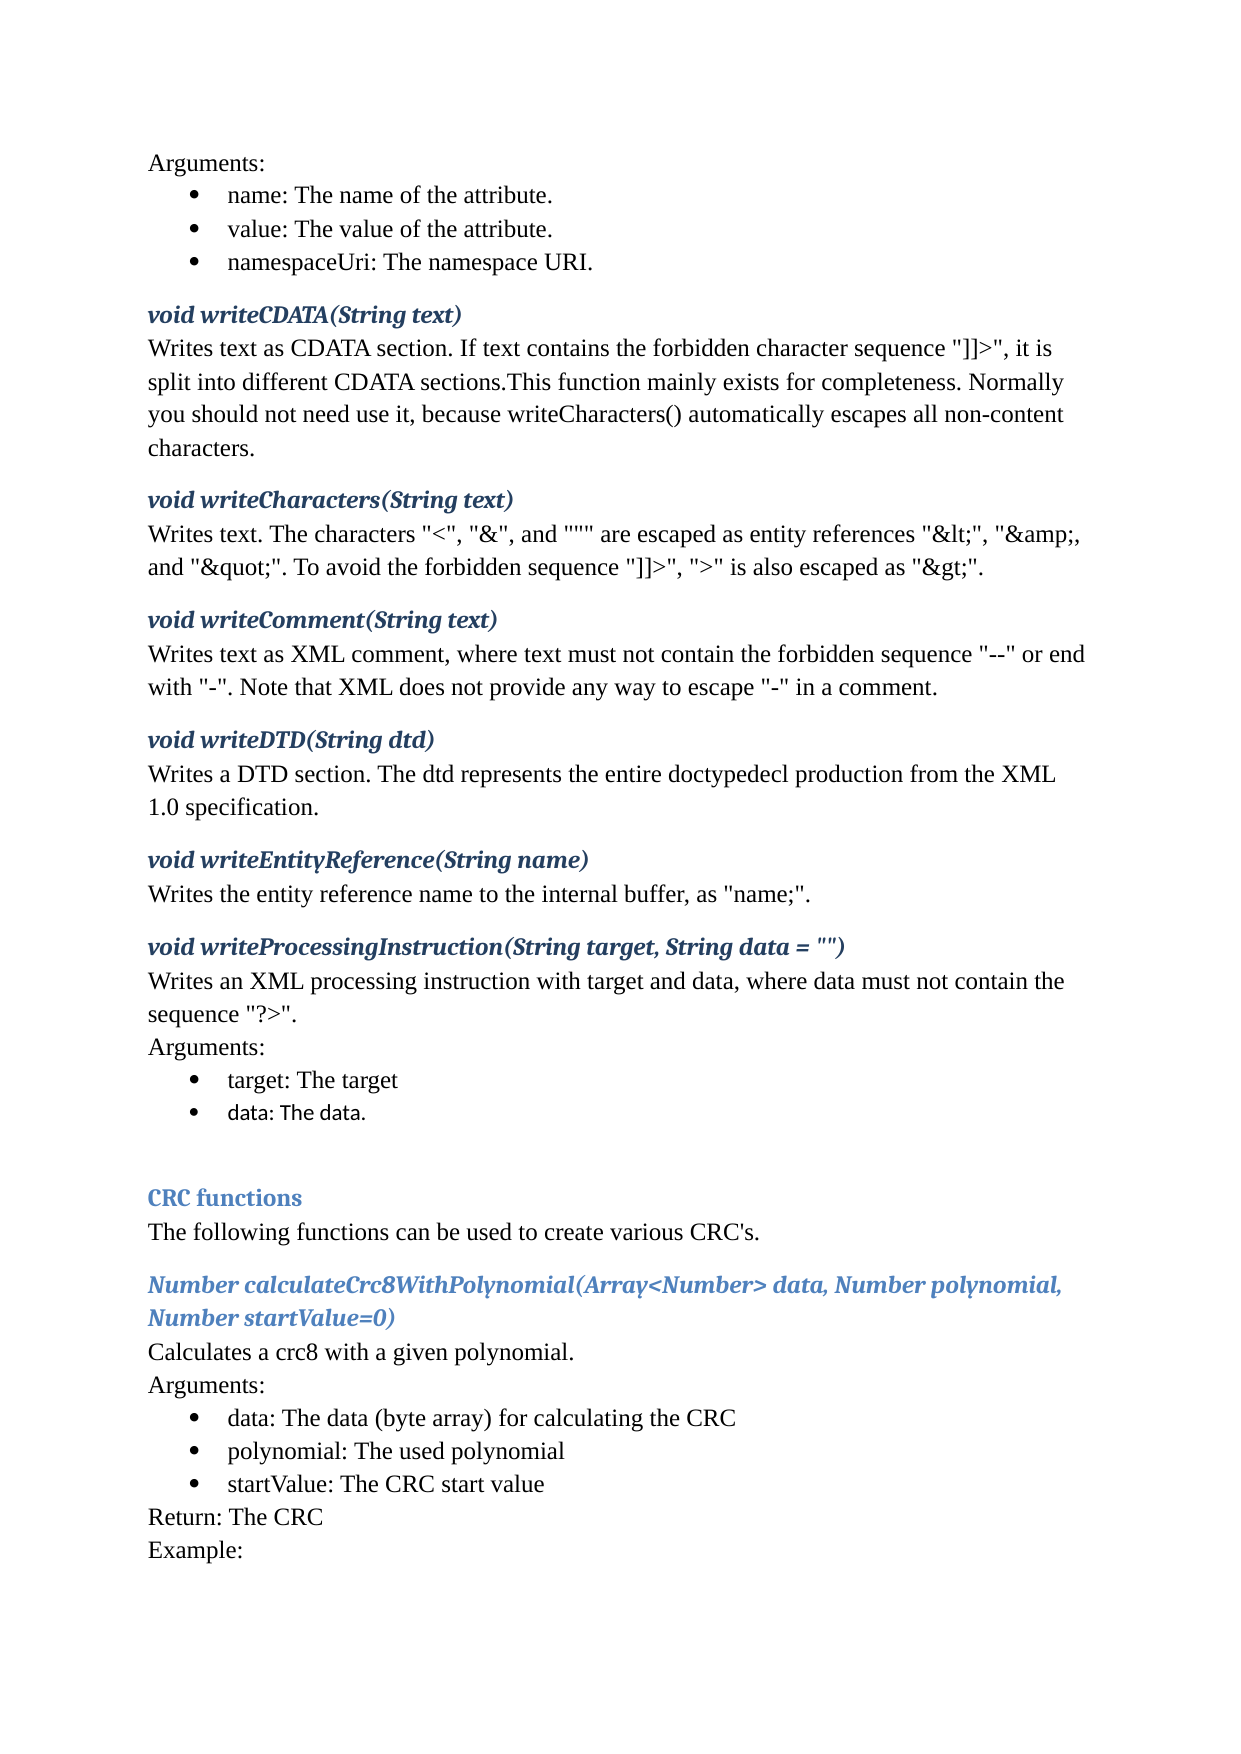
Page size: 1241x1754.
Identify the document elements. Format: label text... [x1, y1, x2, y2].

text Writes an XML processing instruction with target and data, where data must not contain the sequence "?>". [148, 966, 1093, 1028]
text Writes a DTD section. The dtd represents the entire doctypedecl production from the XML 1.0 specification. [148, 759, 1093, 821]
list data: The data. [190, 1098, 1093, 1126]
list namespaceUri: The namespace URI. [190, 247, 1093, 275]
text Writes the entity reference name to the internal buffer, as "name;". [148, 879, 1093, 908]
text Arguments: [148, 148, 1093, 176]
subtitle void writeCDATA(String text) [148, 301, 1093, 329]
text Writes text. The characters "<", "&", and """ are escaped as entity references "&lt;", "&amp;, and "&quot;". To avoid the forbidden sequence "]]>", ">" is also escaped as "&gt;". [148, 519, 1093, 581]
text Example: [148, 1535, 1093, 1564]
subtitle void writeDTD(String dtd) [148, 726, 1093, 755]
subtitle void writeEntityReference(String name) [148, 846, 1093, 875]
subtitle void writeCharacters(String text) [148, 486, 1093, 515]
list polynomial: The used polynomial [190, 1436, 1093, 1465]
text Calculates a crc8 with a given polynomial. [148, 1337, 1093, 1366]
text The following functions can be used to create various CRC's. [148, 1217, 1093, 1246]
subtitle CRC functions [148, 1184, 1093, 1213]
list startValue: The CRC start value [190, 1469, 1093, 1498]
subtitle void writeProcessingInstruction(String target, String data = "") [148, 933, 1093, 962]
list name: The name of the attribute. [190, 181, 1093, 209]
text Arguments: [148, 1032, 1093, 1061]
text Arguments: [148, 1370, 1093, 1399]
text Writes text as XML comment, where text must not contain the forbidden sequence "--" or end with "-". Note that XML does not provide any way to escape "-" in a comment. [148, 639, 1093, 701]
list data: The data (byte array) for calculating the CRC [190, 1403, 1093, 1432]
list value: The value of the attribute. [190, 214, 1093, 242]
list target: The target [190, 1065, 1093, 1094]
text Return: The CRC [148, 1502, 1093, 1531]
text Writes text as CDATA section. If text contains the forbidden character sequence "]]>", it is split into different CDATA sections.This function mainly exists for completeness. Normally you should not need use it, because writeCharacters() automatically escapes all non-content characters. [148, 333, 1093, 461]
subtitle void writeComment(String text) [148, 606, 1093, 635]
subtitle Number calculateCrc8WithPolynomial(Array<Number> data, Number polynomial, Number startValue=0) [148, 1271, 1093, 1333]
